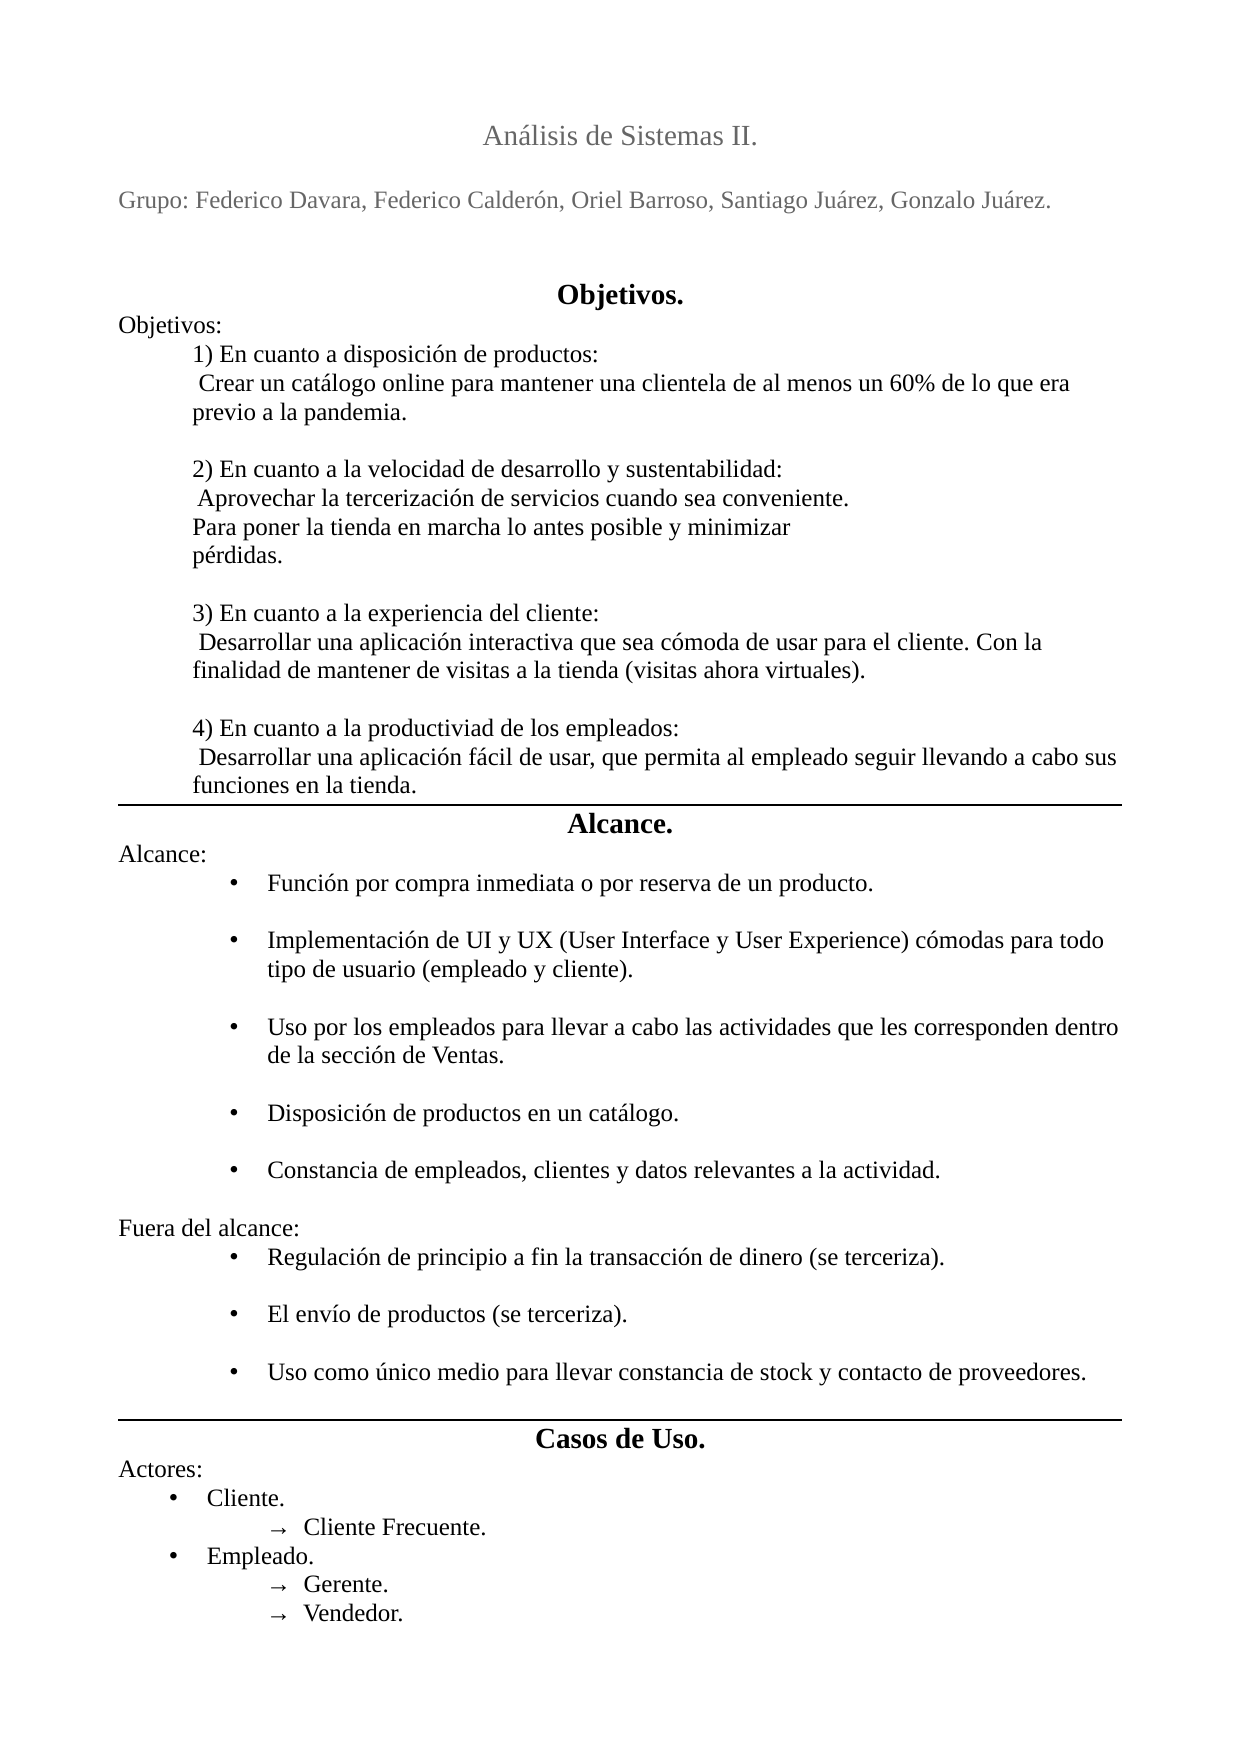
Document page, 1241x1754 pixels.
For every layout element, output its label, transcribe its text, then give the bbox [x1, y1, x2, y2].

text Para poner la tienda en marcha lo antes posible y minimizar [118, 512, 1122, 541]
list Regulación de principio a fin la transacción de dinero (se terceriza). [229, 1242, 1122, 1271]
text Objetivos: [118, 311, 1122, 339]
list Constancia de empleados, clientes y datos relevantes a la actividad. [229, 1156, 1122, 1184]
list Uso por los empleados para llevar a cabo las actividades que les corresponden dentro de la sección de Ventas. [229, 1012, 1122, 1069]
list Cliente. [169, 1483, 1122, 1512]
text 1) En cuanto a disposición de productos: [118, 339, 1122, 368]
text Objetivos. [118, 277, 1122, 311]
text Desarrollar una aplicación interactiva que sea cómoda de usar para el cliente. Con la finalidad de mantener de visitas a la tienda (visitas ahora virtuales). [118, 627, 1122, 684]
text Actores: [118, 1454, 1122, 1483]
text Alcance. [118, 806, 1122, 839]
text Desarrollar una aplicación fácil de usar, que permita al empleado seguir llevando a cabo sus funciones en la tienda. [118, 742, 1122, 804]
list Disposición de productos en un catálogo. [229, 1098, 1122, 1127]
text 2) En cuanto a la velocidad de desarrollo y sustentabilidad: [118, 454, 1122, 483]
list Uso como único medio para llevar constancia de stock y contacto de proveedores. [229, 1357, 1122, 1386]
text Alcance: [118, 839, 1122, 868]
list Implementación de UI y UX (User Interface y User Experience) cómodas para todo tipo de usuario (empleado y cliente). [229, 926, 1122, 983]
text 3) En cuanto a la experiencia del cliente: [118, 598, 1122, 627]
text → Cliente Frecuente. [118, 1512, 1122, 1541]
text Casos de Uso. [118, 1421, 1122, 1454]
text pérdidas. [118, 541, 1122, 569]
list Empleado. [169, 1541, 1122, 1569]
text → Vendedor. [118, 1598, 1122, 1627]
text 4) En cuanto a la productiviad de los empleados: [118, 713, 1122, 742]
text Crear un catálogo online para mantener una clientela de al menos un 60% de lo que era previo a la pandemia. [118, 368, 1122, 426]
text Aprovechar la tercerización de servicios cuando sea conveniente. [118, 483, 1122, 512]
text → Gerente. [118, 1569, 1122, 1598]
text Fuera del alcance: [118, 1213, 1122, 1242]
list El envío de productos (se terceriza). [229, 1299, 1122, 1328]
list Función por compra inmediata o por reserva de un producto. [229, 868, 1122, 897]
